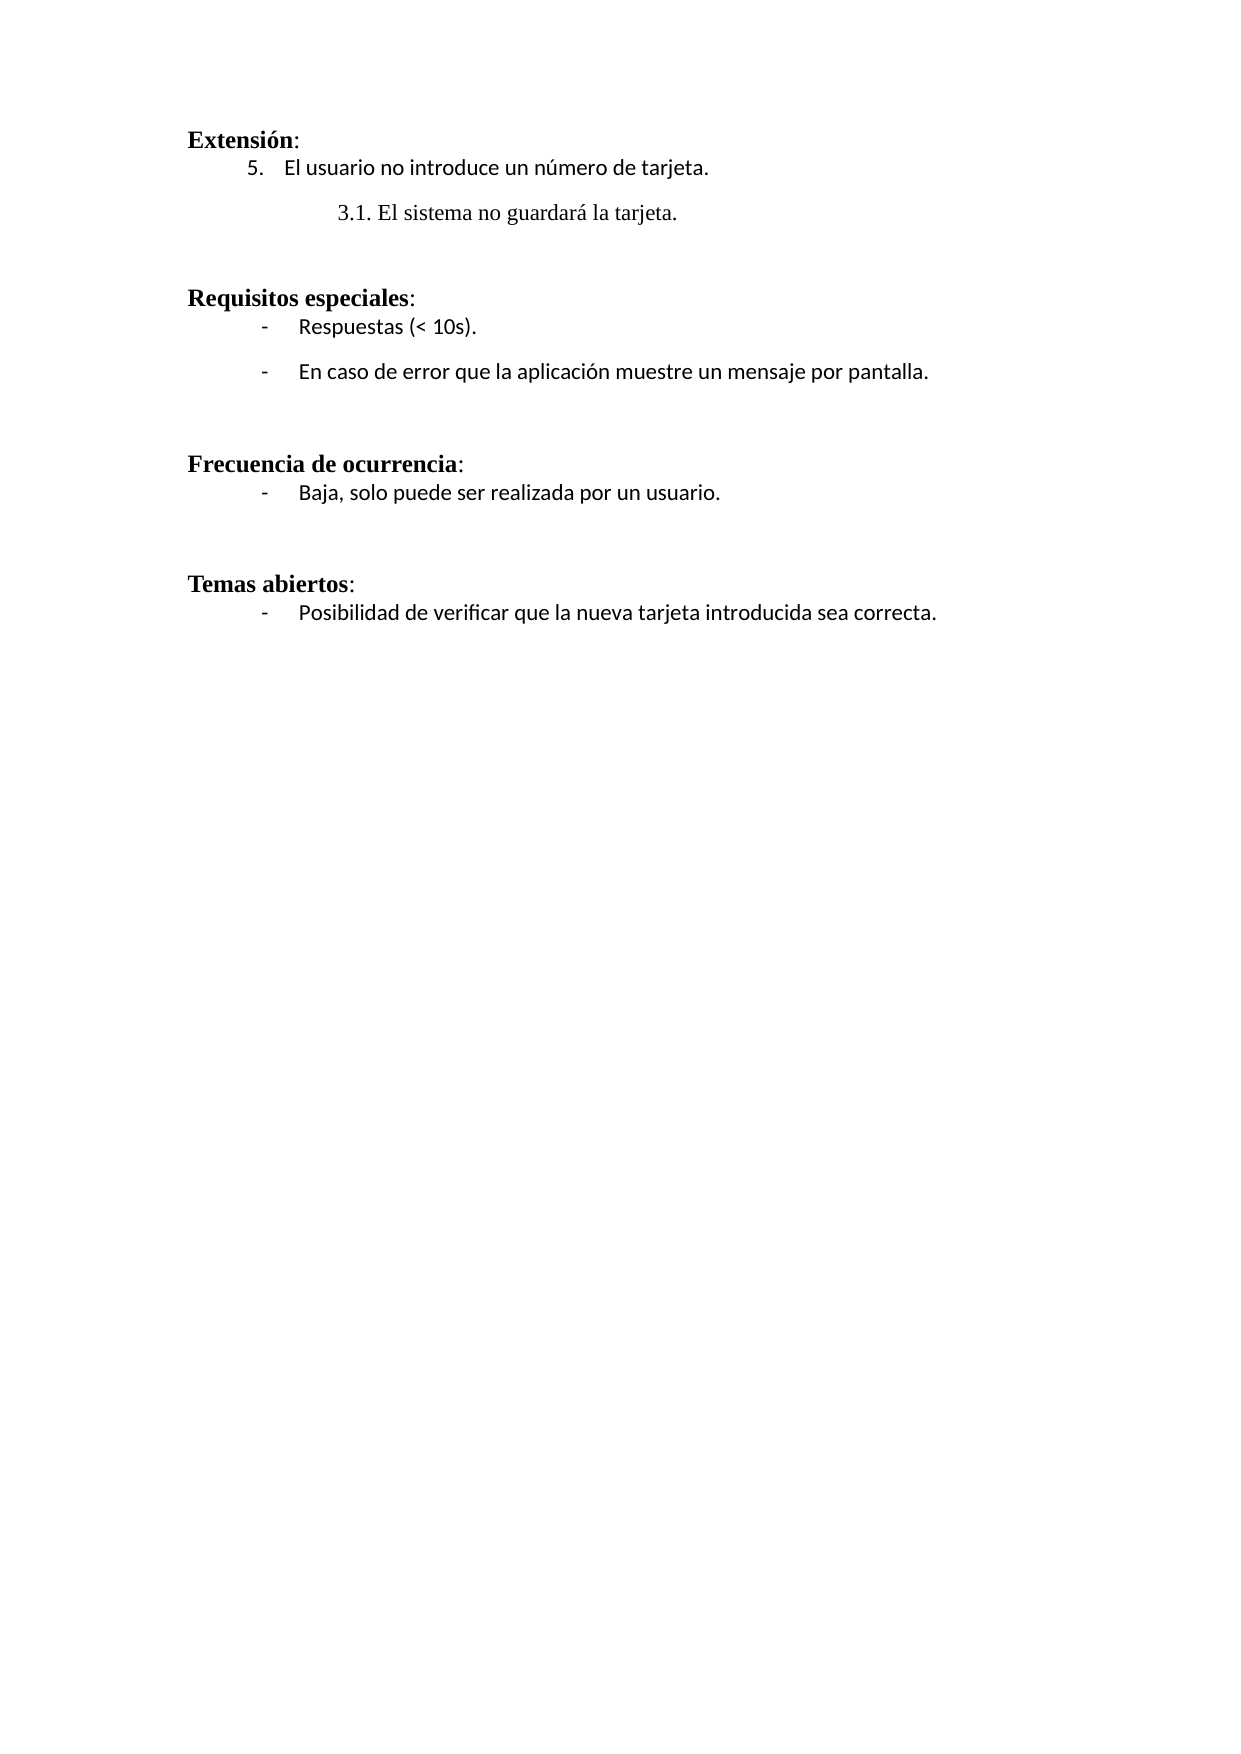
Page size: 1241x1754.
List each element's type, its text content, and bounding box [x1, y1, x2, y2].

text 3.1. El sistema no guardará la tarjeta. [337, 199, 1053, 226]
list Respuestas (< 10s). [261, 312, 1053, 340]
text Frecuencia de ocurrencia: [187, 449, 1053, 478]
list El usuario no introduce un número de tarjeta. [247, 153, 1053, 181]
list Baja, solo puede ser realizada por un usuario. [261, 478, 1053, 506]
text Requisitos especiales: [187, 283, 1053, 312]
list En caso de error que la aplicación muestre un mensaje por pantalla. [261, 357, 1053, 386]
list Posibilidad de verificar que la nueva tarjeta introducida sea correcta. [261, 598, 1053, 626]
text Extensión: [187, 125, 1053, 153]
text Temas abiertos: [187, 569, 1053, 598]
